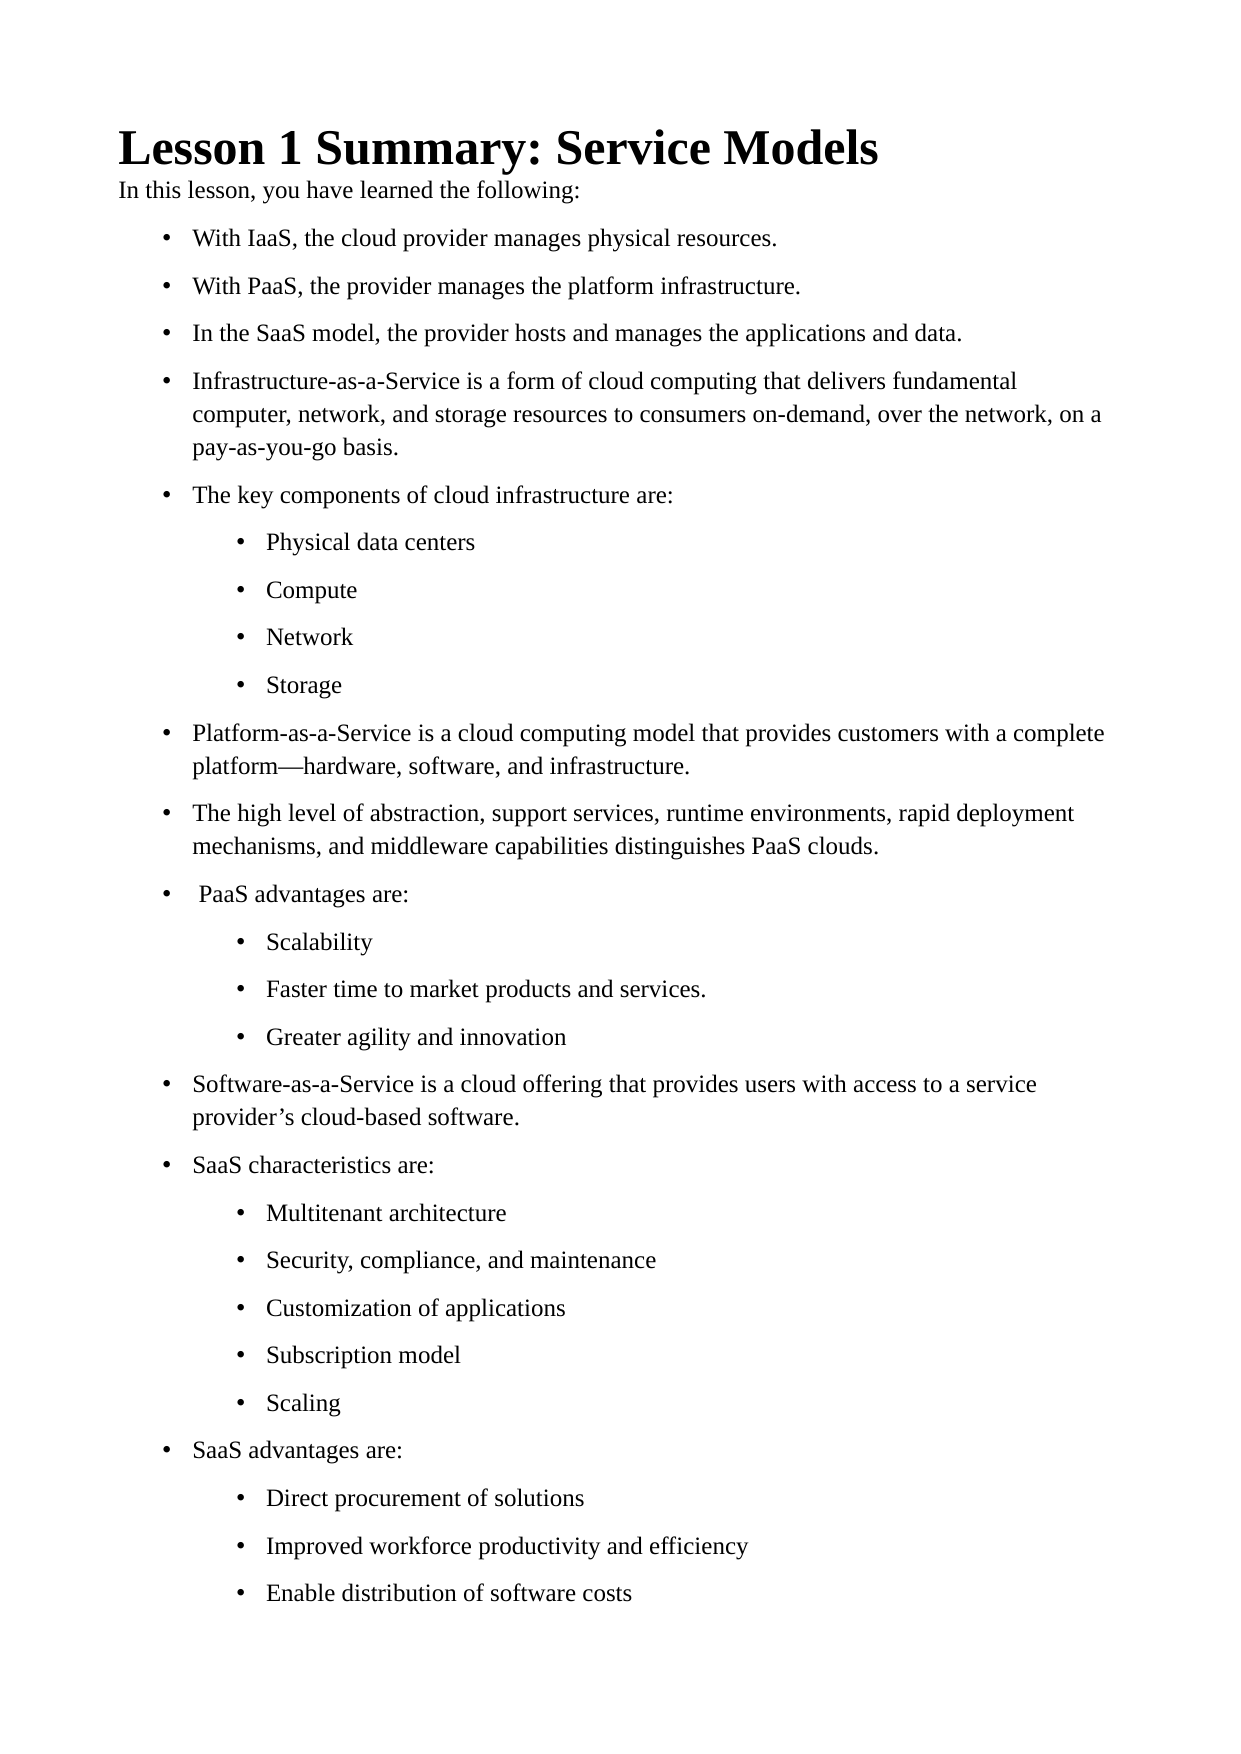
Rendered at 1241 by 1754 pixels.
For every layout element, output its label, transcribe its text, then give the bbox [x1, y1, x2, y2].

list PaaS advantages are: [162, 879, 1122, 908]
list Scalability [236, 927, 1122, 955]
list Platform-as-a-Service is a cloud computing model that provides customers with a complete platform—hardware, software, and infrastructure. [162, 718, 1122, 779]
list Network [236, 622, 1122, 651]
list SaaS characteristics are: [162, 1150, 1122, 1179]
list Direct procurement of solutions [236, 1483, 1122, 1512]
list Improved workforce productivity and efficiency [236, 1531, 1122, 1559]
list In the SaaS model, the provider hosts and manages the applications and data. [162, 318, 1122, 347]
list Storage [236, 670, 1122, 699]
list Physical data centers [236, 527, 1122, 556]
list Scaling [236, 1388, 1122, 1417]
list Customization of applications [236, 1293, 1122, 1322]
list SaaS advantages are: [162, 1436, 1122, 1464]
list The key components of cloud infrastructure are: [162, 480, 1122, 508]
list The high level of abstraction, support services, runtime environments, rapid deployment mechanisms, and middleware capabilities distinguishes PaaS clouds. [162, 798, 1122, 860]
list Infrastructure-as-a-Service is a form of cloud computing that delivers fundamental computer, network, and storage resources to consumers on-demand, over the network, on a pay-as-you-go basis. [162, 366, 1122, 461]
subtitle Lesson 1 Summary: Service Models [118, 118, 1122, 176]
list Enable distribution of software costs [236, 1578, 1122, 1607]
list Software-as-a-Service is a cloud offering that provides users with access to a service provider’s cloud-based software. [162, 1069, 1122, 1131]
text In this lesson, you have learned the following: [118, 176, 1122, 204]
list Multitenant architecture [236, 1198, 1122, 1226]
list With PaaS, the provider manages the platform infrastructure. [162, 271, 1122, 299]
list Compute [236, 575, 1122, 604]
list Security, compliance, and maintenance [236, 1245, 1122, 1274]
list Subscription model [236, 1340, 1122, 1369]
list With IaaS, the cloud provider manages physical resources. [162, 223, 1122, 252]
list Greater agility and innovation [236, 1022, 1122, 1051]
list Faster time to market products and services. [236, 974, 1122, 1003]
